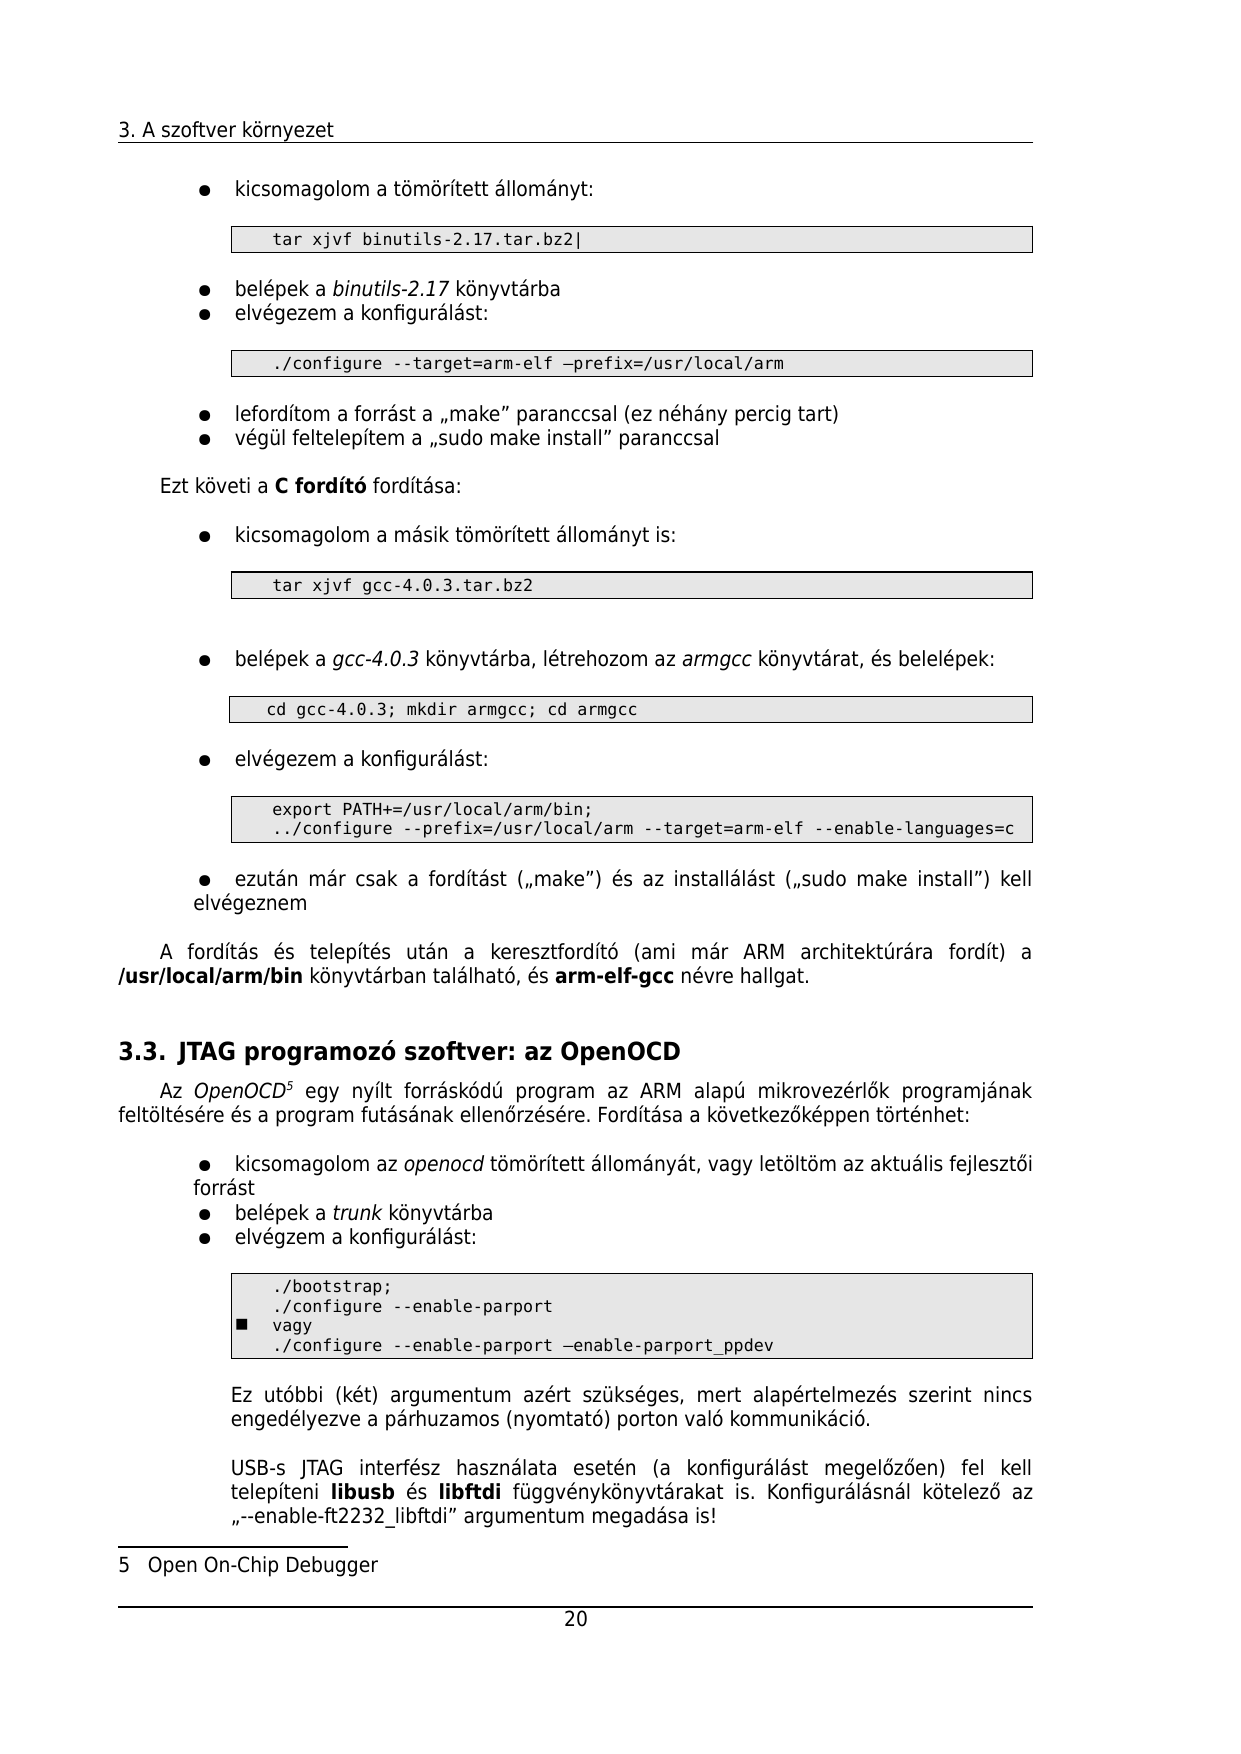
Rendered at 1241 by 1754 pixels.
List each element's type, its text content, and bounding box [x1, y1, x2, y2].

list Ez utóbbi (két) argumentum azért szükséges, mert alapértelmezés szerint nincs engedélyezve a párhuzamos (nyomtató) porton való kommunikáció. [193, 1383, 1033, 1432]
list ./configure --enable-parport –enable-parport_ppdev [232, 1332, 1032, 1358]
text Az OpenOCD egy nyílt forráskódú program az ARM alapú mikrovezérlők programjának feltöltésére és a program futásának ellenőrzésére. Fordítása a következőképpen történhet: [118, 1079, 1033, 1128]
text Open On-Chip Debugger [118, 1553, 1033, 1577]
list ../configure --prefix=/usr/local/arm --target=arm-elf --enable-languages=c [232, 815, 1032, 842]
list elvégezem a konfigurálást: [156, 747, 1033, 772]
list ./bootstrap; [232, 1274, 1032, 1293]
list kicsomagolom a tömörített állományt: [156, 177, 1033, 201]
list belépek a trunk könyvtárba [156, 1201, 1033, 1225]
text A fordítás és telepítés után a keresztfordító (ami már ARM architektúrára fordít) a /usr/local/arm/bin könyvtárban található, és arm-elf-gcc névre hallgat. [118, 940, 1033, 988]
list elvégzem a konfigurálást: [156, 1225, 1033, 1249]
list export PATH+=/usr/local/arm/bin; [232, 797, 1032, 815]
list végül feltelepítem a „sudo make install” paranccsal [156, 426, 1033, 450]
text Ezt követi a C fordító fordítása: [118, 474, 1033, 499]
subtitle JTAG programozó szoftver: az OpenOCD [118, 1037, 1033, 1067]
list tar xjvf gcc-4.0.3.tar.bz2 [232, 573, 1032, 598]
list belépek a binutils-2.17 könyvtárba [156, 277, 1033, 301]
list ./configure --target=arm-elf –prefix=/usr/local/arm [232, 351, 1032, 376]
list ./configure --enable-parport [232, 1293, 1032, 1312]
list kicsomagolom a másik tömörített állományt is: [156, 523, 1033, 547]
list lefordítom a forrást a „make” paranccsal (ez néhány percig tart) [156, 402, 1033, 426]
list ezután már csak a fordítást („make”) és az installálást („sudo make install”) kell elvégeznem [156, 867, 1033, 915]
list tar xjvf binutils-2.17.tar.bz2| [232, 227, 1032, 252]
list vagy [232, 1312, 1032, 1332]
list USB-s JTAG interfész használata esetén (a konfigurálást megelőzően) fel kell telepíteni libusb és libftdi függvénykönyvtárakat is. Konfigurálásnál kötelező az „‑‑enable‑ft2232_libftdi” argumentum megadása is! [193, 1456, 1033, 1529]
list belépek a gcc-4.0.3 könyvtárba, létrehozom az armgcc könyvtárat, és belelépek: [156, 647, 1033, 672]
text cd gcc-4.0.3; mkdir armgcc; cd armgcc [230, 697, 1032, 722]
list kicsomagolom az openocd tömörített állományát, vagy letöltöm az aktuális fejlesztői forrást [156, 1152, 1033, 1201]
list elvégezem a konfigurálást: [156, 301, 1033, 326]
